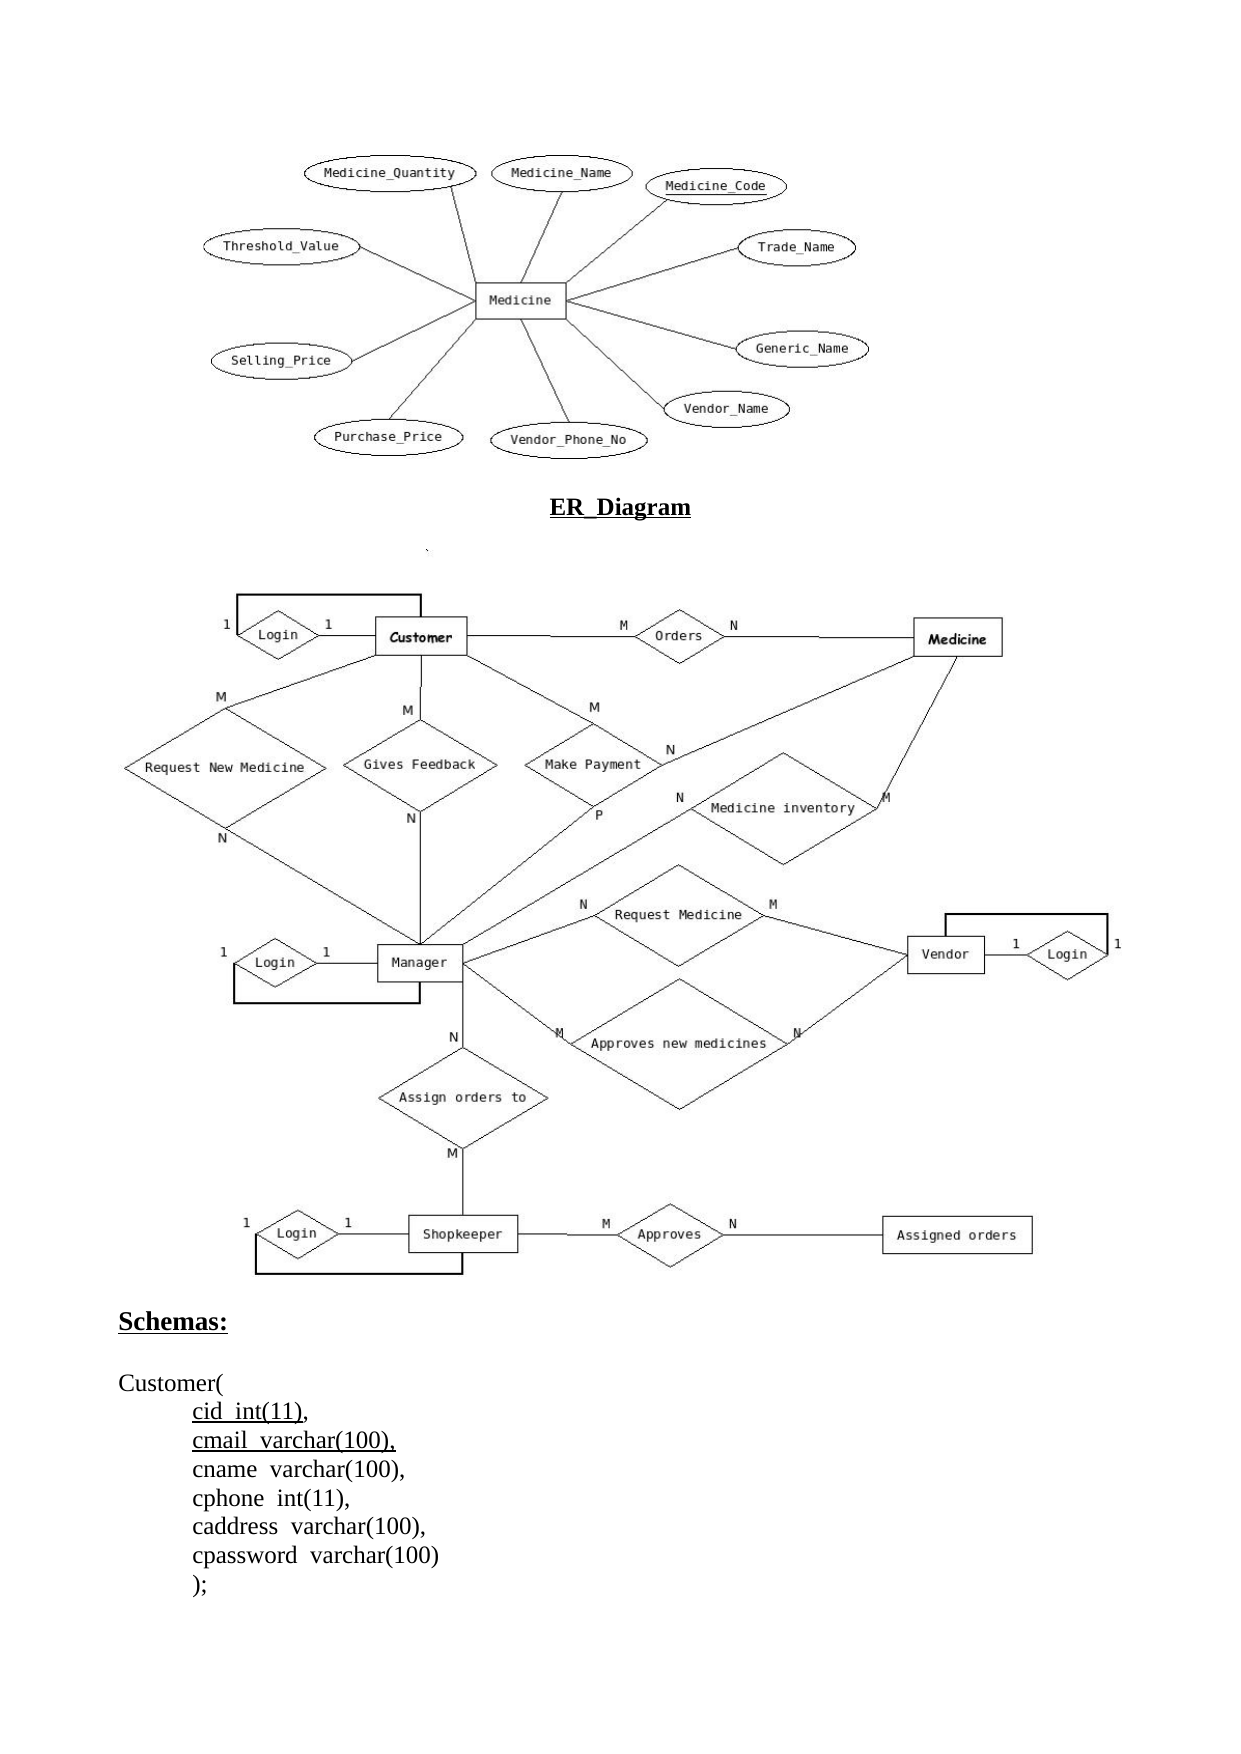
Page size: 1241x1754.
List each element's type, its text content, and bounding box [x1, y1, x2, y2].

picture [118, 549, 1123, 1277]
picture [203, 155, 870, 459]
text caddress varchar(100), [118, 1511, 1122, 1540]
text cpassword varchar(100) [118, 1540, 1122, 1569]
text cname varchar(100), [118, 1454, 1122, 1483]
text ER_Diagram [118, 492, 1122, 521]
text ); [118, 1569, 1122, 1598]
text cid int(11), [118, 1396, 1122, 1425]
text cphone int(11), [118, 1483, 1122, 1511]
text Customer( [118, 1368, 1122, 1396]
text Schemas: [118, 1305, 1122, 1337]
text cmail varchar(100), [118, 1425, 1122, 1454]
